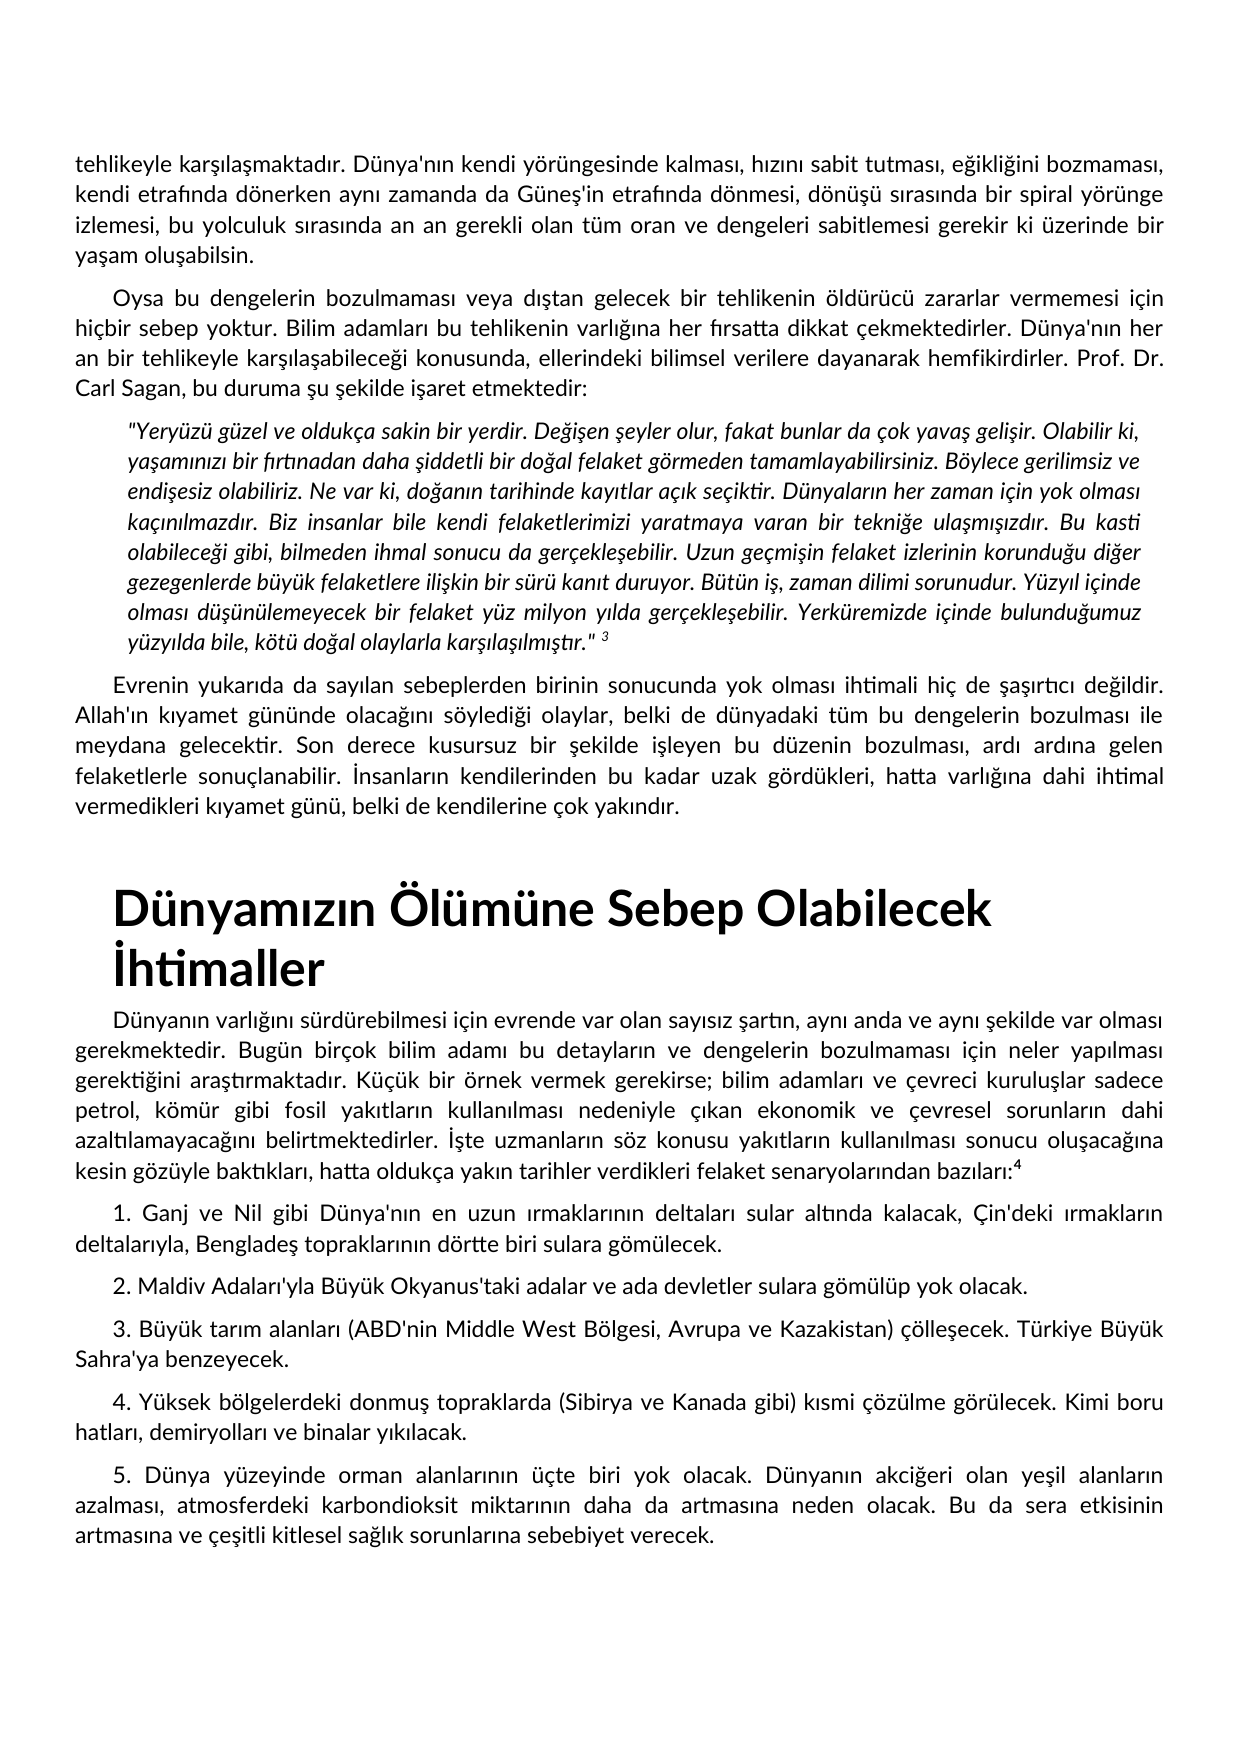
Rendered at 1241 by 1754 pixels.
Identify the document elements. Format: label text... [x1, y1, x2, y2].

text 5. Dünya yüzeyinde orman alanlarının üçte biri yok olacak. Dünyanın akciğeri olan yeşil alanların azalması, atmosferdeki karbondioksit miktarının daha da artmasına neden olacak. Bu da sera etkisinin artmasına ve çeşitli kitlesel sağlık sorunlarına sebebiyet verecek. [75, 1461, 1165, 1548]
text Dünyanın varlığını sürdürebilmesi için evrende var olan sayısız şartın, aynı anda ve aynı şekilde var olması gerekmektedir. Bugün birçok bilim adamı bu detayların ve dengelerin bozulmaması için neler yapılması gerektiğini araştırmaktadır. Küçük bir örnek vermek gerekirse; bilim adamları ve çevreci kuruluşlar sadece petrol, kömür gibi fosil yakıtların kullanılması nedeniyle çıkan ekonomik ve çevresel sorunların dahi azaltılamayacağını belirtmektedirler. İşte uzmanların söz konusu yakıtların kullanılması sonucu oluşacağına kesin gözüyle baktıkları, hatta oldukça yakın tarihler verdikleri felaket senaryolarından bazıları:4 [75, 1005, 1165, 1184]
text 2. Maldiv Adaları'yla Büyük Okyanus'taki adalar ve ada devletler sulara gömülüp yok olacak. [75, 1272, 1165, 1299]
text 3. Büyük tarım alanları (ABD'nin Middle West Bölgesi, Avrupa ve Kazakistan) çölleşecek. Türkiye Büyük Sahra'ya benzeyecek. [75, 1315, 1165, 1372]
text "Yeryüzü güzel ve oldukça sakin bir yerdir. Değişen şeyler olur, fakat bunlar da çok yavaş gelişir. Olabilir ki, yaşamınızı bir fırtınadan daha şiddetli bir doğal felaket görmeden tamamlayabilirsiniz. Böylece gerilimsiz ve endişesiz olabiliriz. Ne var ki, doğanın tarihinde kayıtlar açık seçiktir. Dünyaların her zaman için yok olması kaçınılmazdır. Biz insanlar bile kendi felaketlerimizi yaratmaya varan bir tekniğe ulaşmışızdır. Bu kasti olabileceği gibi, bilmeden ihmal sonucu da gerçekleşebilir. Uzun geçmişin felaket izlerinin korunduğu diğer gezegenlerde büyük felaketlere ilişkin bir sürü kanıt duruyor. Bütün iş, zaman dilimi sorunudur. Yüzyıl içinde olması düşünülemeyecek bir felaket yüz milyon yılda gerçekleşebilir. Yerküremizde içinde bulunduğumuz yüzyılda bile, kötü doğal olaylarla karşılaşılmıştır." 3 [127, 417, 1143, 656]
text 4. Yüksek bölgelerdeki donmuş topraklarda (Sibirya ve Kanada gibi) kısmi çözülme görülecek. Kimi boru hatları, demiryolları ve binalar yıkılacak. [75, 1388, 1165, 1445]
text Evrenin yukarıda da sayılan sebeplerden birinin sonucunda yok olması ihtimali hiç de şaşırtıcı değildir. Allah'ın kıyamet gününde olacağını söylediği olaylar, belki de dünyadaki tüm bu dengelerin bozulması ile meydana gelecektir. Son derece kusursuz bir şekilde işleyen bu düzenin bozulması, ardı ardına gelen felaketlerle sonuçlanabilir. İnsanların kendilerinden bu kadar uzak gördükleri, hatta varlığına dahi ihtimal vermedikleri kıyamet günü, belki de kendilerine çok yakındır. [75, 671, 1165, 819]
text 1. Ganj ve Nil gibi Dünya'nın en uzun ırmaklarının deltaları sular altında kalacak, Çin'deki ırmakların deltalarıyla, Bengladeş topraklarının dörtte biri sulara gömülecek. [75, 1199, 1165, 1257]
text tehlikeyle karşılaşmaktadır. Dünya'nın kendi yörüngesinde kalması, hızını sabit tutması, eğikliğini bozmaması, kendi etrafında dönerken aynı zamanda da Güneş'in etrafında dönmesi, dönüşü sırasında bir spiral yörünge izlemesi, bu yolculuk sırasında an an gerekli olan tüm oran ve dengeleri sabitlemesi gerekir ki üzerinde bir yaşam oluşabilsin. [75, 150, 1165, 268]
text Oysa bu dengelerin bozulmaması veya dıştan gelecek bir tehlikenin öldürücü zararlar vermemesi için hiçbir sebep yoktur. Bilim adamları bu tehlikenin varlığına her fırsatta dikkat çekmektedirler. Dünya'nın her an bir tehlikeyle karşılaşabileceği konusunda, ellerindeki bilimsel verilere dayanarak hemfikirdirler. Prof. Dr. Carl Sagan, bu duruma şu şekilde işaret etmektedir: [75, 283, 1165, 401]
subtitle Dünyamızın Ölümüne Sebep Olabilecek İhtimaller [112, 877, 1165, 997]
